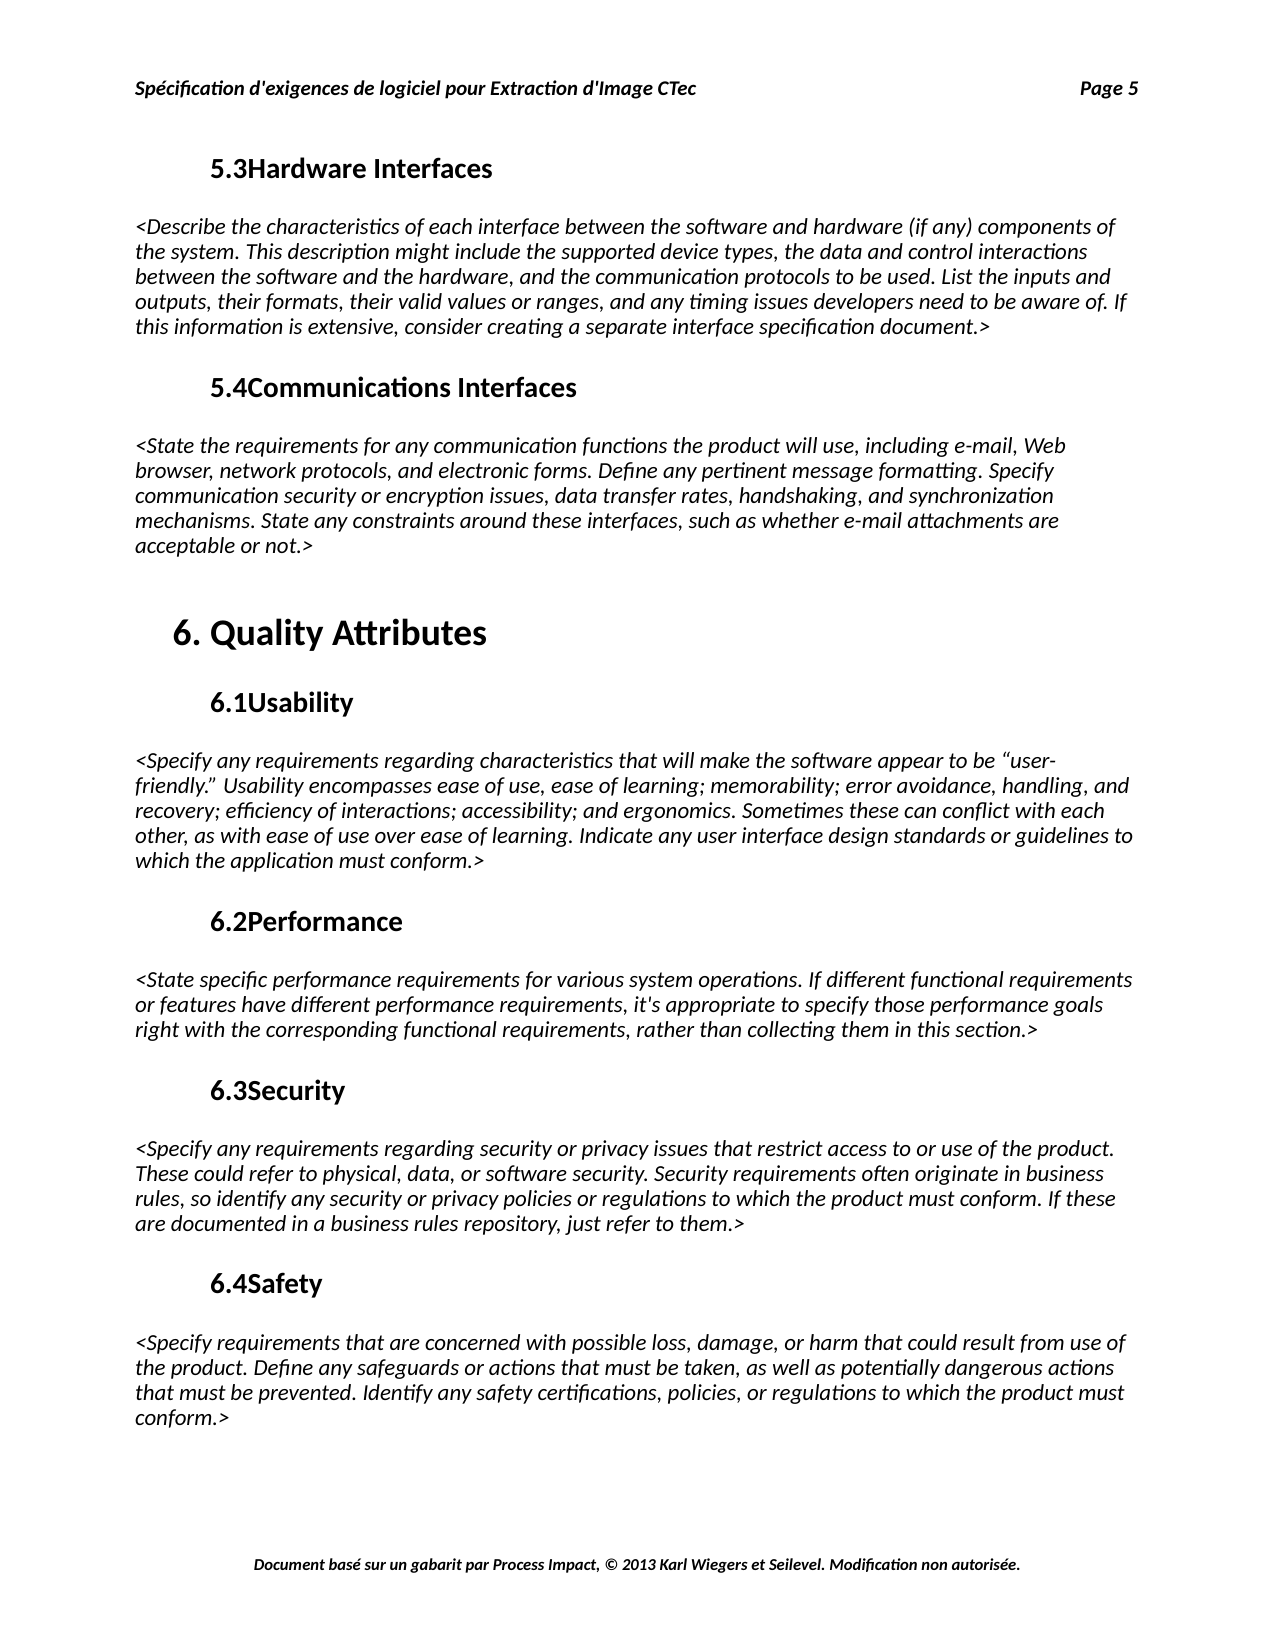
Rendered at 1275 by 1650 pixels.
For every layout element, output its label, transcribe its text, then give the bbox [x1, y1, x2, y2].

subtitle Usability [210, 684, 1140, 719]
text <State the requirements for any communication functions the product will use, including e-mail, Web browser, network protocols, and electronic forms. Define any pertinent message formatting. Specify communication security or encryption issues, data transfer rates, handshaking, and synchronization mechanisms. State any constraints around these interfaces, such as whether e-mail attachments are acceptable or not.> [135, 434, 1140, 559]
text <State specific performance requirements for various system operations. If different functional requirements or features have different performance requirements, it's appropriate to specify those performance goals right with the corresponding functional requirements, rather than collecting them in this section.> [135, 967, 1140, 1042]
subtitle Security [210, 1072, 1140, 1107]
subtitle Performance [210, 903, 1140, 938]
subtitle Hardware Interfaces [210, 150, 1140, 186]
text <Describe the characteristics of each interface between the software and hardware (if any) components of the system. This description might include the supported device types, the data and control interactions between the software and the hardware, and the communication protocols to be used. List the inputs and outputs, their formats, their valid values or ranges, and any timing issues developers need to be aware of. If this information is extensive, consider creating a separate interface specification document.> [135, 215, 1140, 340]
subtitle Safety [210, 1266, 1140, 1301]
subtitle Communications Interfaces [210, 369, 1140, 404]
subtitle Quality Attributes [172, 609, 1140, 654]
text <Specify any requirements regarding characteristics that will make the software appear to be “user-friendly.” Usability encompasses ease of use, ease of learning; memorability; error avoidance, handling, and recovery; efficiency of interactions; accessibility; and ergonomics. Sometimes these can conflict with each other, as with ease of use over ease of learning. Indicate any user interface design standards or guidelines to which the application must conform.> [135, 748, 1140, 873]
text <Specify requirements that are concerned with possible loss, damage, or harm that could result from use of the product. Define any safeguards or actions that must be taken, as well as potentially dangerous actions that must be prevented. Identify any safety certifications, policies, or regulations to which the product must conform.> [135, 1330, 1140, 1430]
text <Specify any requirements regarding security or privacy issues that restrict access to or use of the product. These could refer to physical, data, or software security. Security requirements often originate in business rules, so identify any security or privacy policies or regulations to which the product must conform. If these are documented in a business rules repository, just refer to them.> [135, 1136, 1140, 1236]
